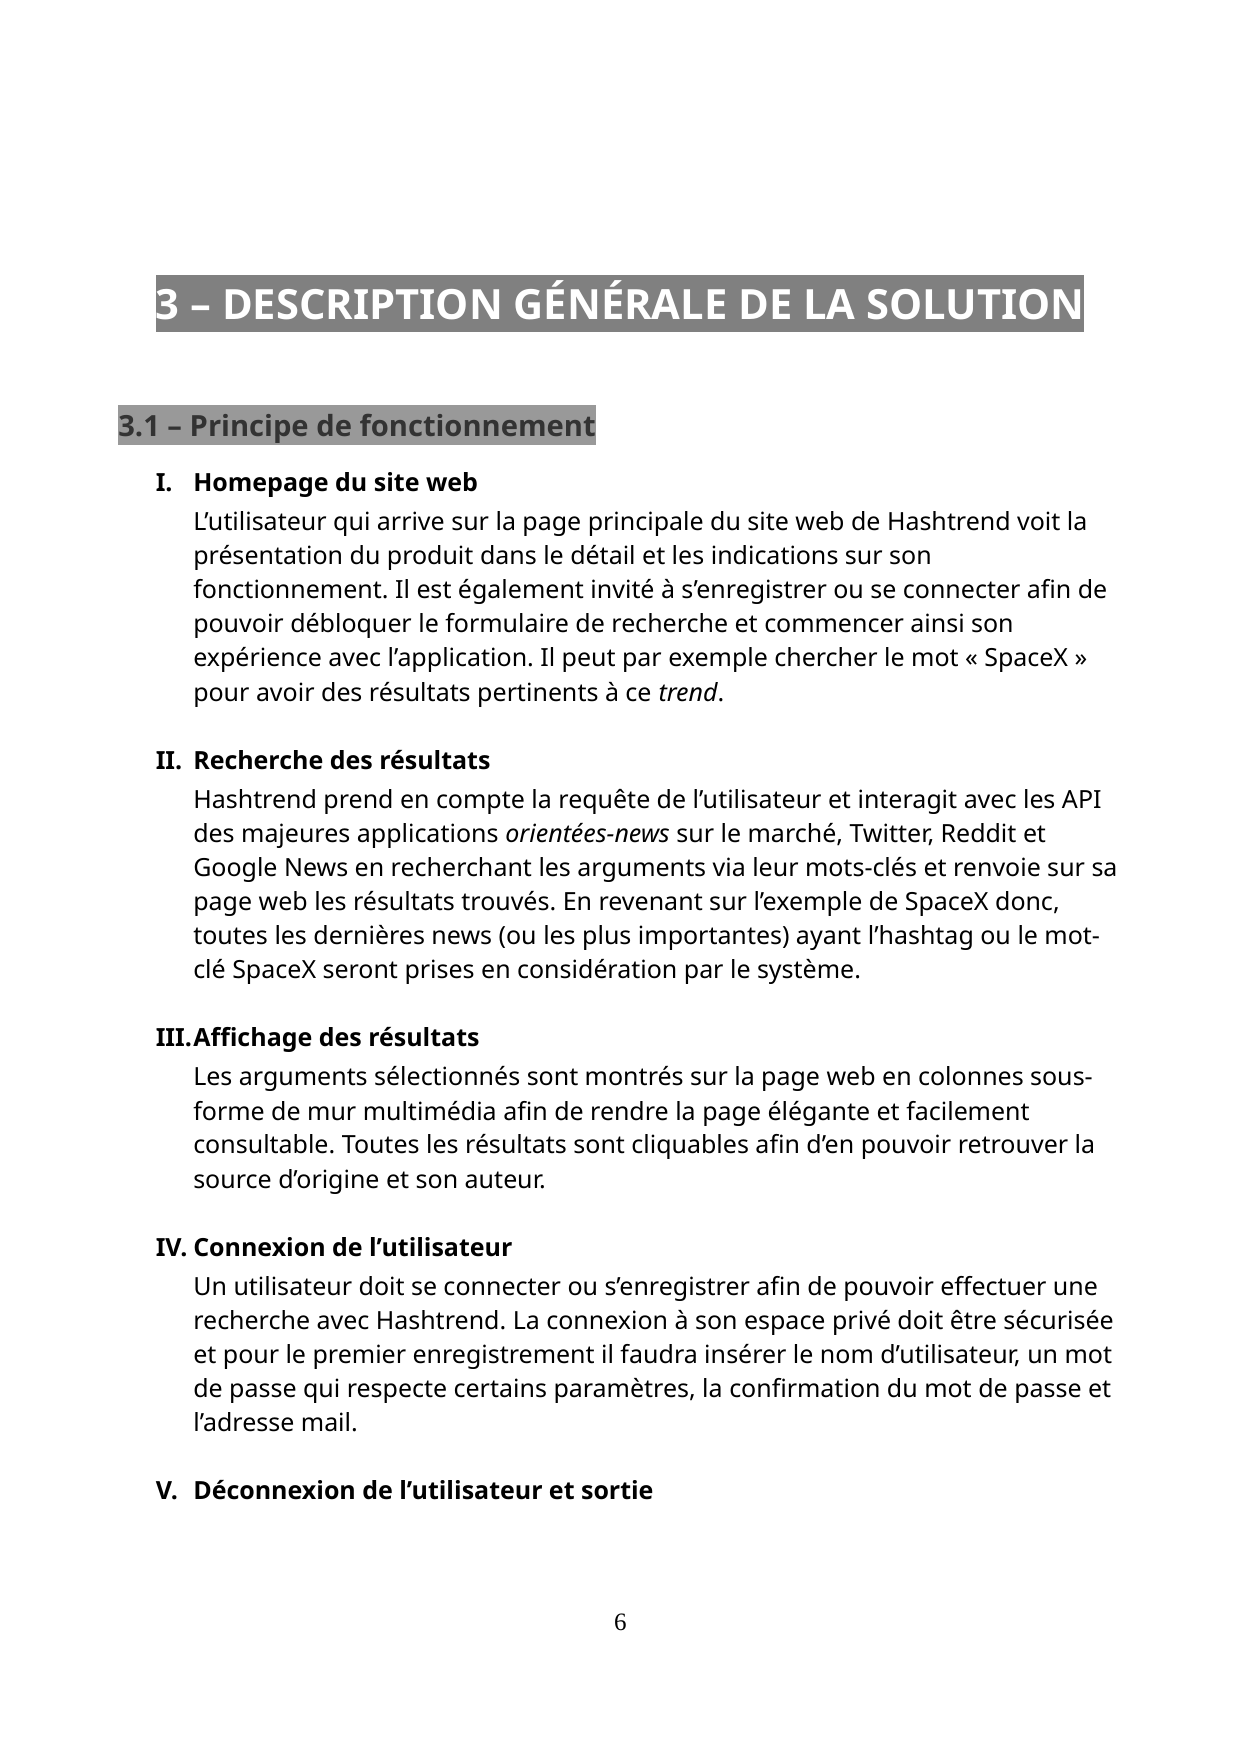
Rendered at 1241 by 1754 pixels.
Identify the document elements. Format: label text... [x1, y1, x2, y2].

list Les arguments sélectionnés sont montrés sur la page web en colonnes sous-forme de mur multimédia afin de rendre la page élégante et facilement consultable. Toutes les résultats sont cliquables afin d’en pouvoir retrouver la source d’origine et son auteur. [156, 1059, 1122, 1195]
list Affichage des résultats [156, 1020, 1122, 1054]
list Un utilisateur doit se connecter ou s’enregistrer afin de pouvoir effectuer une recherche avec Hashtrend. La connexion à son espace privé doit être sécurisée et pour le premier enregistrement il faudra insérer le nom d’utilisateur, un mot de passe qui respecte certains paramètres, la confirmation du mot de passe et l’adresse mail. [156, 1268, 1122, 1439]
text 3.1 – Principe de fonctionnement [118, 405, 1122, 445]
list L’utilisateur qui arrive sur la page principale du site web de Hashtrend voit la présentation du produit dans le détail et les indications sur son fonctionnement. Il est également invité à s’enregistrer ou se connecter afin de pouvoir débloquer le formulaire de recherche et commencer ainsi son expérience avec l’application. Il peut par exemple chercher le mot « SpaceX » pour avoir des résultats pertinents à ce trend. [156, 504, 1122, 708]
list Homepage du site web [156, 465, 1122, 499]
list Hashtrend prend en compte la requête de l’utilisateur et interagit avec les API des majeures applications orientées-news sur le marché, Twitter, Reddit et Google News en recherchant les arguments via leur mots-clés et renvoie sur sa page web les résultats trouvés. En revenant sur l’exemple de SpaceX donc, toutes les dernières news (ou les plus importantes) ayant l’hashtag ou le mot-clé SpaceX seront prises en considération par le système. [156, 781, 1122, 986]
list Connexion de l’utilisateur [156, 1229, 1122, 1263]
list Recherche des résultats [156, 742, 1122, 776]
text 3 – Description générale de la solution [118, 275, 1122, 332]
list Déconnexion de l’utilisateur et sortie [156, 1473, 1122, 1507]
